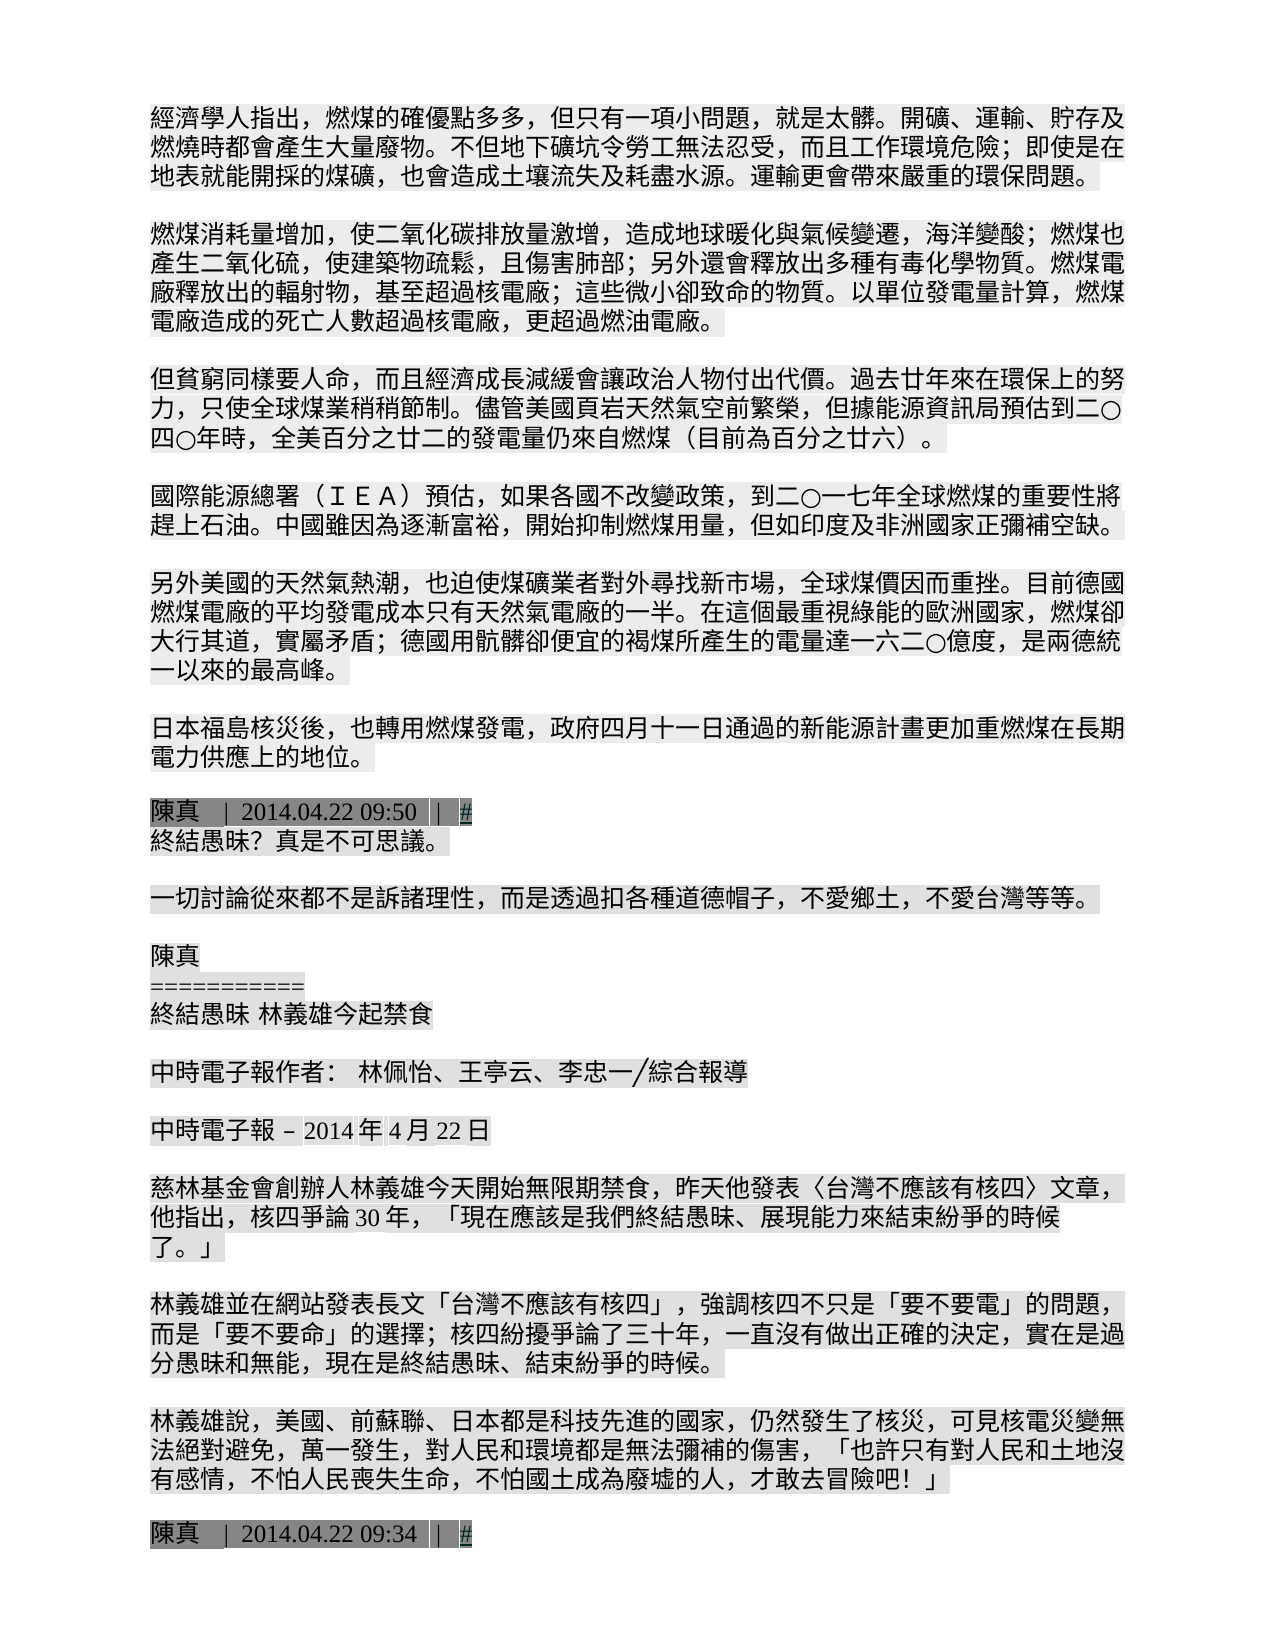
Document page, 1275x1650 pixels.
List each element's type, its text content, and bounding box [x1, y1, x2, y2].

text 陳真 | 2014.04.22 09:34 | # [150, 1519, 1125, 1549]
text 終結愚昧？真是不可思議。 一切討論從來都不是訴諸理性，而是透過扣各種道德帽子，不愛鄉土，不愛台灣等等。 陳真 =========== 終結愚昧 林義雄今起禁食 中時電子報作者： 林佩怡、王亭云、李忠一╱綜合報導 中時電子報 – 2014年4月22日 慈林基金會創辦人林義雄今天開始無限期禁食，昨天他發表〈台灣不應該有核四〉文章，他指出，核四爭論30年，「現在應該是我們終結愚昧、展現能力來結束紛爭的時候了。」 林義雄並在網站發表長文「台灣不應該有核四」，強調核四不只是「要不要電」的問題，而是「要不要命」的選擇；核四紛擾爭論了三十年，一直沒有做出正確的決定，實在是過分愚昧和無能，現在是終結愚昧、結束紛爭的時候。 林義雄說，美國、前蘇聯、日本都是科技先進的國家，仍然發生了核災，可見核電災變無法絕對避免，萬一發生，對人民和環境都是無法彌補的傷害，「也許只有對人民和土地沒有感情，不怕人民喪失生命，不怕國土成為廢墟的人，才敢去冒險吧！」 [150, 827, 1125, 1494]
text 真難想像，連能源使用這樣一種高度理性的問題，在台灣也能搞成政治正確的道德誡命，實在荒唐。 我和戴振耀等人，應該是台灣最早發動反核遊行的人吧，甚至還一連兩天睡在路邊的車子裏，開著宣傳單在恆春一帶四處宣傳，那篇反核宣言還是我寫的。 出國前，環保聯盟總會邀我擔任核能組學術委員，可是按台灣這種蠢血沸騰法，哪需要什麼學術委員？應該成立一個道德委員會吧，不反核的都是道德的敵人，不愛台灣的台奸。 雖然我情感上希望以私害公，別讓林義雄死掉，但要是他願意接受公投結果，那我這一票肯定要投給支持核四。不為別的，只因為實在看不慣政治操弄，看不慣愚眛荒唐，更看不慣多壓少，強欺弱，看不慣動輒扣什麼愛不愛台灣的齷齪大帽子，看不慣蠢血沸騰。 再說，就算要停止運轉也是該考慮提前讓老舊的核一二三廠除役，而不是停核四。就算非核是個目標，難道不能逐漸朝目標前進？而一定要因為某種政治動機而突然大動作廢廠。我敢說，今天要是民進黨執政，任何議題都不會是問題。 陳真 ============== 經濟學人：日、德廢核結果…大量燒炭 聯合新聞網作者： 編譯任中原╱報導 聯合新聞網 – 2014年4月22日 據經濟學人雜誌報導，自從日本三年前發生福島核電廠災變之後，日本及德國相繼訂定「廢核」政策；但結果卻是兩國大量「燒炭」，增加燃煤電廠的發電量，使二氧化碳及其他化學物質排放量增加，不但使「溫室效應」惡化，加速氣候變遷，而且燃煤電廠的輻射排放量比核電廠更高。 經濟學人以「何其不幸，煤炭將成未來燃料」為題指出，由於煤炭既便宜，又容易取得、運輸及燃燒；而且蘊藏豐富，以現在的消費量計算可以供人類使用一○九年。而且煤炭大部分都蘊藏在政治穩定的地區，並有許多可靠的賣家供客戶選擇。 其他燃料大都受到國家及卡特爾的干預；但使用這種燃料的產業，包括取暖、發電及冶金，都相當有力，因而能壓低價格。這種燃料曾經帶動工業革命，現在又讓一些貧窮國家有了致富的機會。 經濟學人指出，燃煤的確優點多多，但只有一項小問題，就是太髒。開礦、運輸、貯存及燃燒時都會產生大量廢物。不但地下礦坑令勞工無法忍受，而且工作環境危險；即使是在地表就能開採的煤礦，也會造成土壤流失及耗盡水源。運輸更會帶來嚴重的環保問題。 燃煤消耗量增加，使二氧化碳排放量激增，造成地球暖化與氣候變遷，海洋變酸；燃煤也產生二氧化硫，使建築物疏鬆，且傷害肺部；另外還會釋放出多種有毒化學物質。燃煤電廠釋放出的輻射物，基至超過核電廠；這些微小卻致命的物質。以單位發電量計算，燃煤電廠造成的死亡人數超過核電廠，更超過燃油電廠。 但貧窮同樣要人命，而且經濟成長減緩會讓政治人物付出代價。過去廿年來在環保上的努力，只使全球煤業稍稍節制。儘管美國頁岩天然氣空前繁榮，但據能源資訊局預估到二○四○年時，全美百分之廿二的發電量仍來自燃煤（目前為百分之廿六）。 國際能源總署（ＩＥＡ）預估，如果各國不改變政策，到二○一七年全球燃煤的重要性將趕上石油。中國雖因為逐漸富裕，開始抑制燃煤用量，但如印度及非洲國家正彌補空缺。 另外美國的天然氣熱潮，也迫使煤礦業者對外尋找新市場，全球煤價因而重挫。目前德國燃煤電廠的平均發電成本只有天然氣電廠的一半。在這個最重視綠能的歐洲國家，燃煤卻大行其道，實屬矛盾；德國用骯髒卻便宜的褐煤所產生的電量達一六二○億度，是兩德統一以來的最高峰。 日本福島核災後，也轉用燃煤發電，政府四月十一日通過的新能源計畫更加重燃煤在長期電力供應上的地位。 [150, 75, 1125, 772]
text 陳真 | 2014.04.22 09:50 | # [150, 797, 1125, 827]
